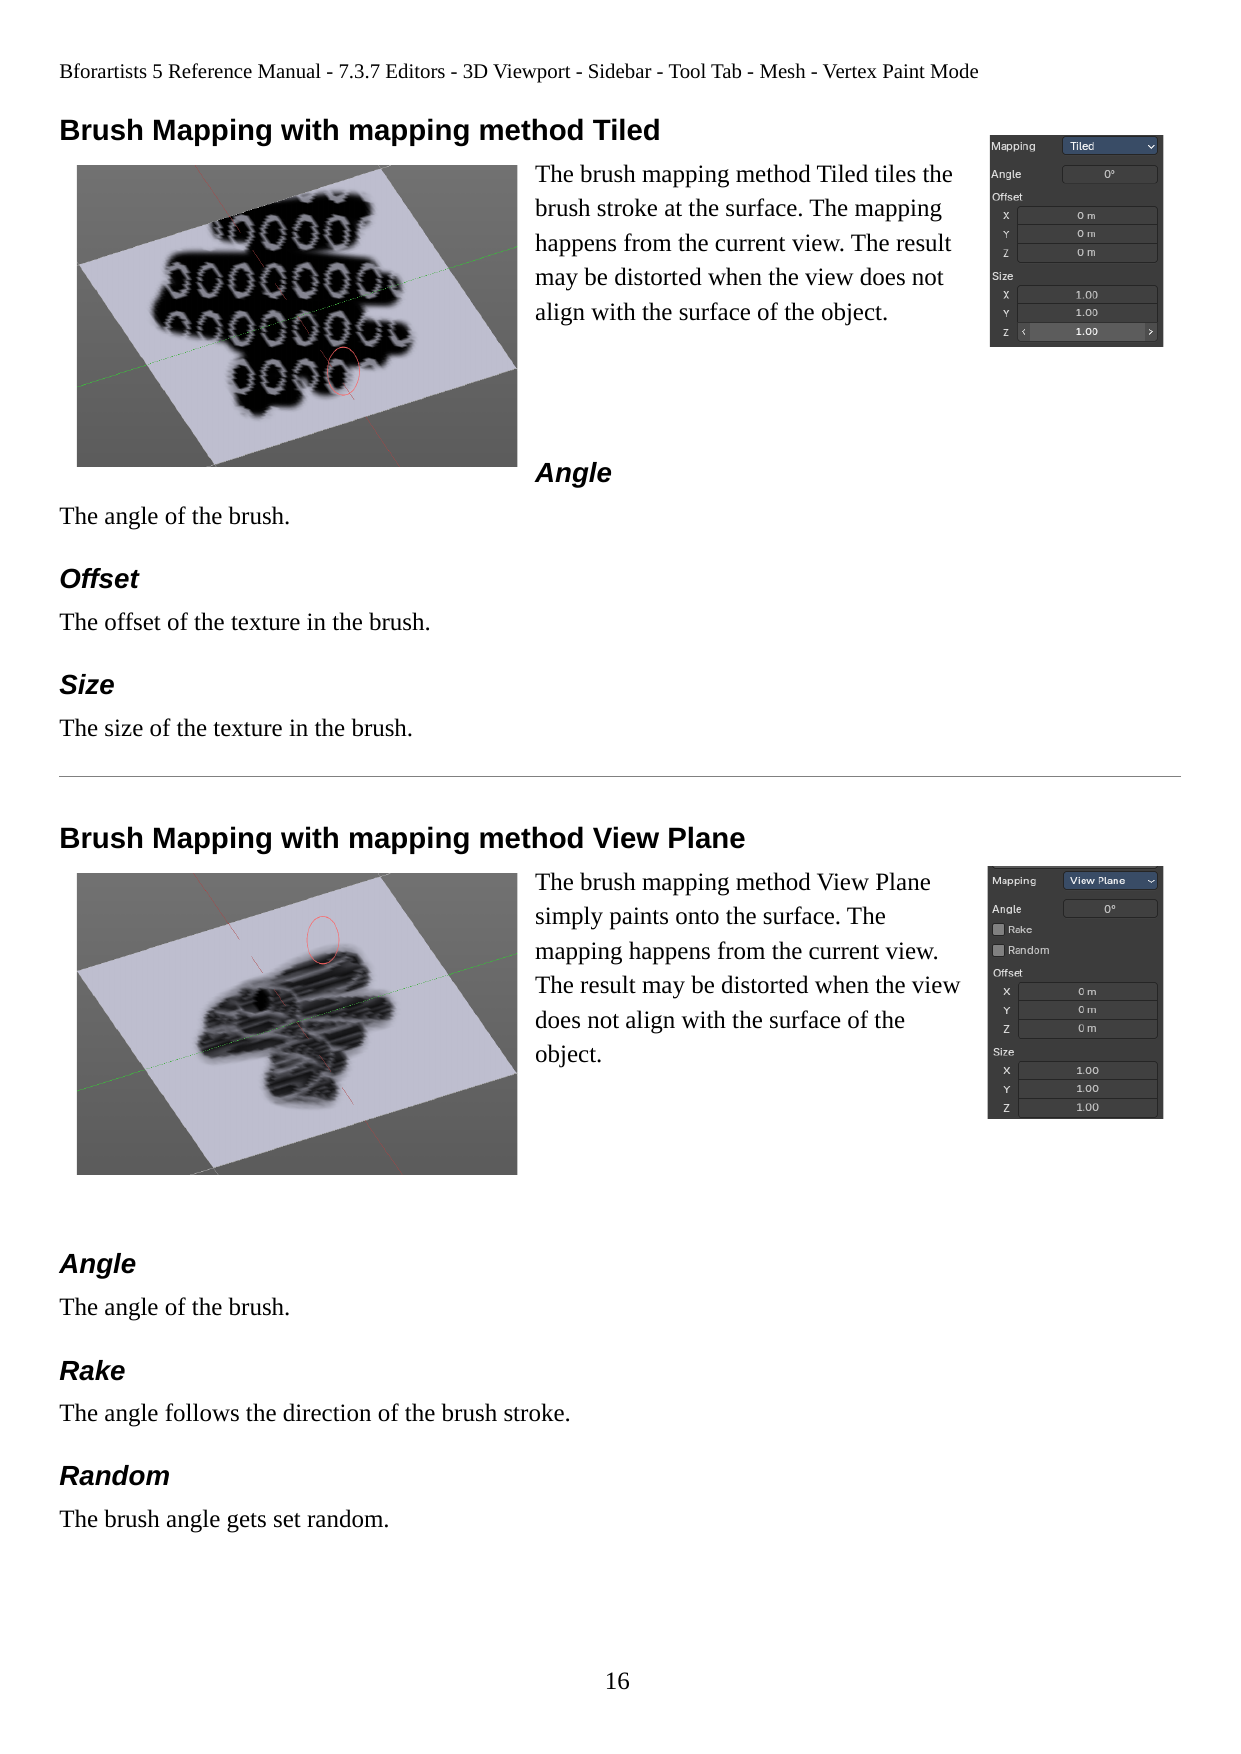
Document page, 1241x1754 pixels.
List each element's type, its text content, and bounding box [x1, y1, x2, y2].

text The brush mapping method Tiled tiles the brush stroke at the surface. The mapping happens from the current view. The result may be distorted when the view does not align with the surface of the object. [59, 159, 989, 326]
picture [987, 866, 1164, 1119]
subtitle Random [59, 1460, 1181, 1492]
text The brush angle gets set random. [59, 1504, 1181, 1533]
text The offset of the texture in the brush. [59, 607, 1181, 636]
text The angle of the brush. [59, 1292, 1181, 1321]
picture [76, 165, 518, 467]
subtitle Offset [59, 562, 1181, 594]
subtitle Rake [59, 1354, 1181, 1386]
subtitle Brush Mapping with mapping method Tiled [59, 113, 1181, 146]
subtitle Size [59, 668, 1181, 700]
text The size of the texture in the brush. [59, 713, 1181, 741]
text The angle follows the direction of the brush stroke. [59, 1398, 1181, 1427]
picture [989, 135, 1164, 347]
text The angle of the brush. [59, 501, 1181, 529]
picture [76, 873, 518, 1175]
subtitle Brush Mapping with mapping method View Plane [59, 821, 1181, 854]
subtitle Angle [59, 1248, 1181, 1280]
subtitle Angle [59, 456, 1181, 488]
text The brush mapping method View Plane simply paints onto the surface. The mapping happens from the current view. The result may be distorted when the view does not align with the surface of the object. [59, 867, 987, 1068]
